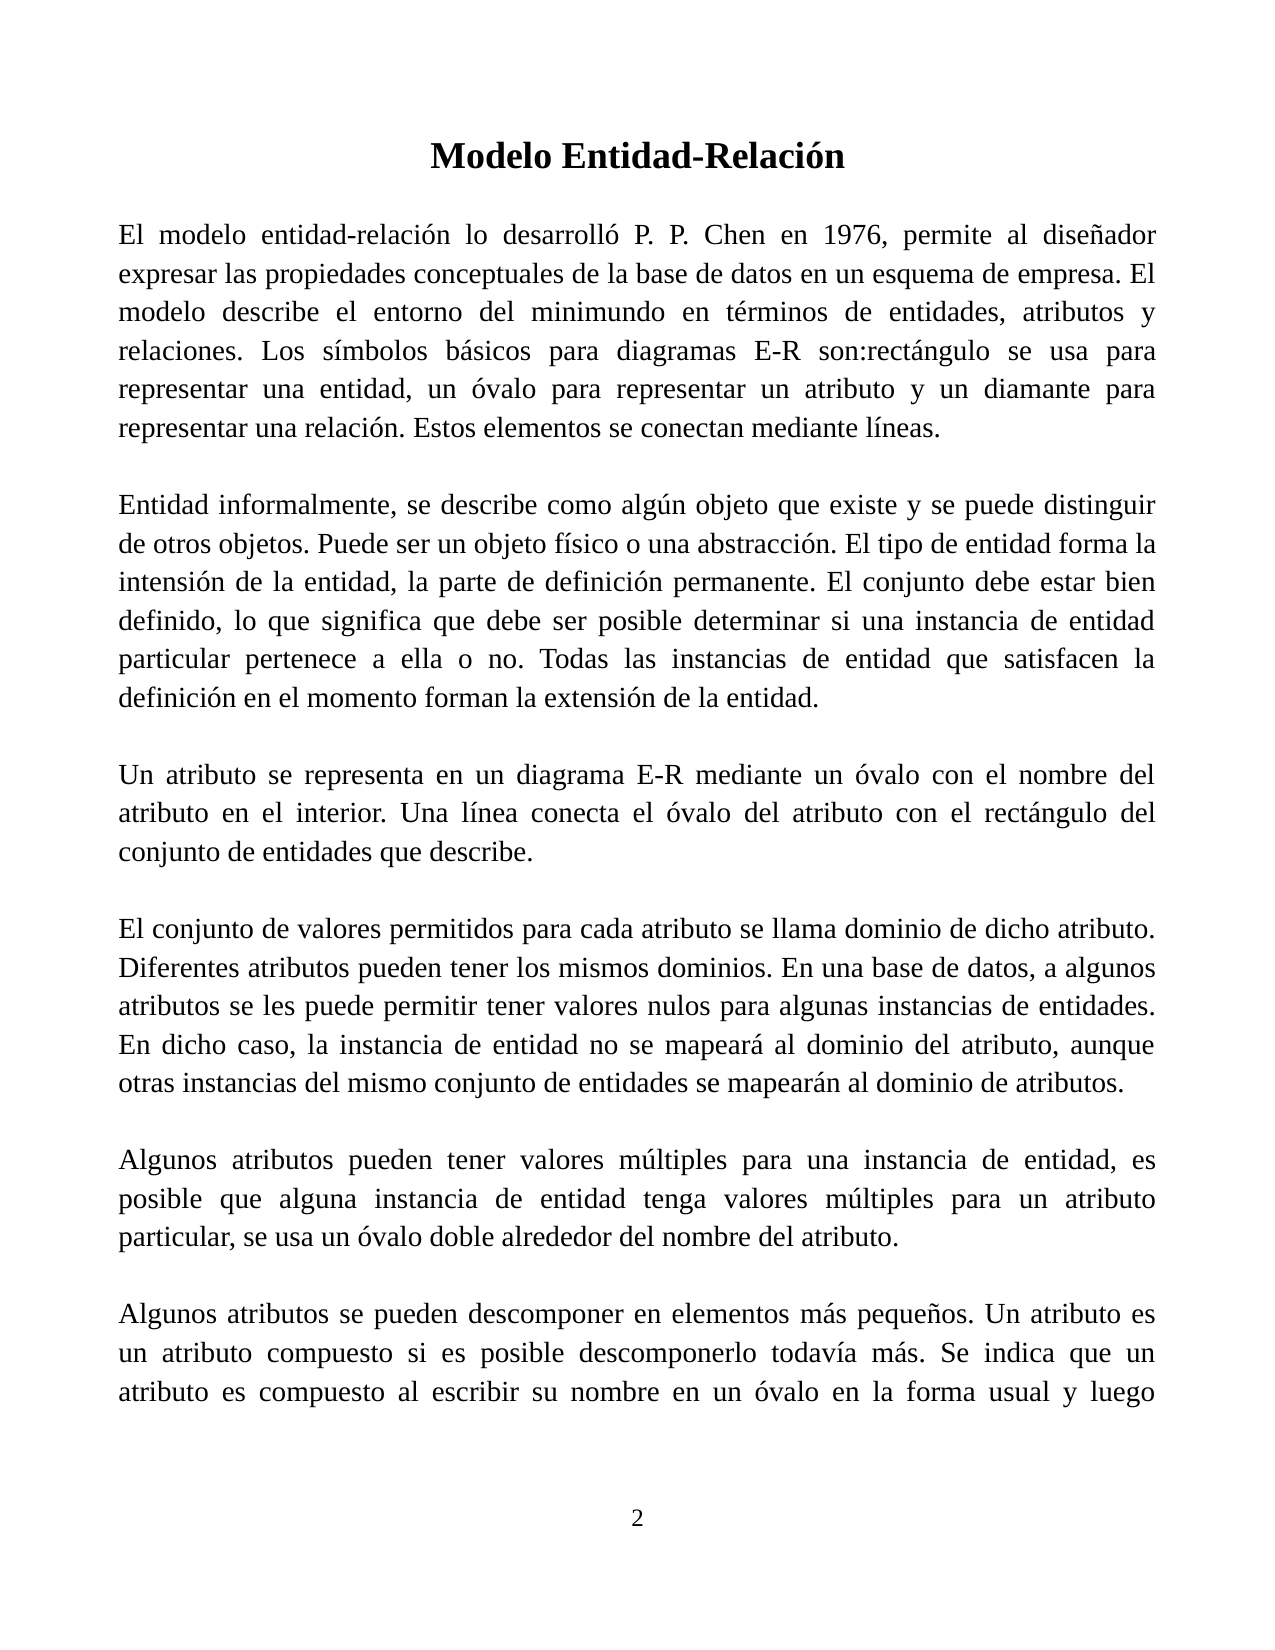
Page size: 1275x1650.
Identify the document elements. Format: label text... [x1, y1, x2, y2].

text Algunos atributos pueden tener valores múltiples para una instancia de entidad, es posible que alguna instancia de entidad tenga valores múltiples para un atributo particular, se usa un óvalo doble alrededor del nombre del atributo. [118, 1142, 1157, 1253]
text Entidad informalmente, se describe como algún objeto que existe y se puede distinguir de otros objetos. Puede ser un objeto físico o una abstracción. El tipo de entidad forma la intensión de la entidad, la parte de definición permanente. El conjunto debe estar bien definido, lo que significa que debe ser posible determinar si una instancia de entidad particular pertenece a ella o no. Todas las instancias de entidad que satisfacen la definición en el momento forman la extensión de la entidad. [118, 487, 1157, 713]
text El modelo entidad-relación lo desarrolló P. P. Chen en 1976, permite al diseñador expresar las propiedades conceptuales de la base de datos en un esquema de empresa. El modelo describe el entorno del minimundo en términos de entidades, atributos y relaciones. Los símbolos básicos para diagramas E-R son:rectángulo se usa para representar una entidad, un óvalo para representar un atributo y un diamante para representar una relación. Estos elementos se conectan mediante líneas. [118, 217, 1157, 444]
text El conjunto de valores permitidos para cada atributo se llama dominio de dicho atributo. Diferentes atributos pueden tener los mismos dominios. En una base de datos, a algunos atributos se les puede permitir tener valores nulos para algunas instancias de entidades. En dicho caso, la instancia de entidad no se mapeará al dominio del atributo, aunque otras instancias del mismo conjunto de entidades se mapearán al dominio de atributos. [118, 911, 1157, 1099]
text Un atributo se representa en un diagrama E-R mediante un óvalo con el nombre del atributo en el interior. Una línea conecta el óvalo del atributo con el rectángulo del conjunto de entidades que describe. [118, 757, 1157, 868]
text Algunos atributos se pueden descomponer en elementos más pequeños. Un atributo es un atributo compuesto si es posible descomponerlo todavía más. Se indica que un atributo es compuesto al escribir su nombre en un óvalo en la forma usual y luego [118, 1297, 1157, 1407]
subtitle Modelo Entidad-Relación [118, 133, 1157, 176]
